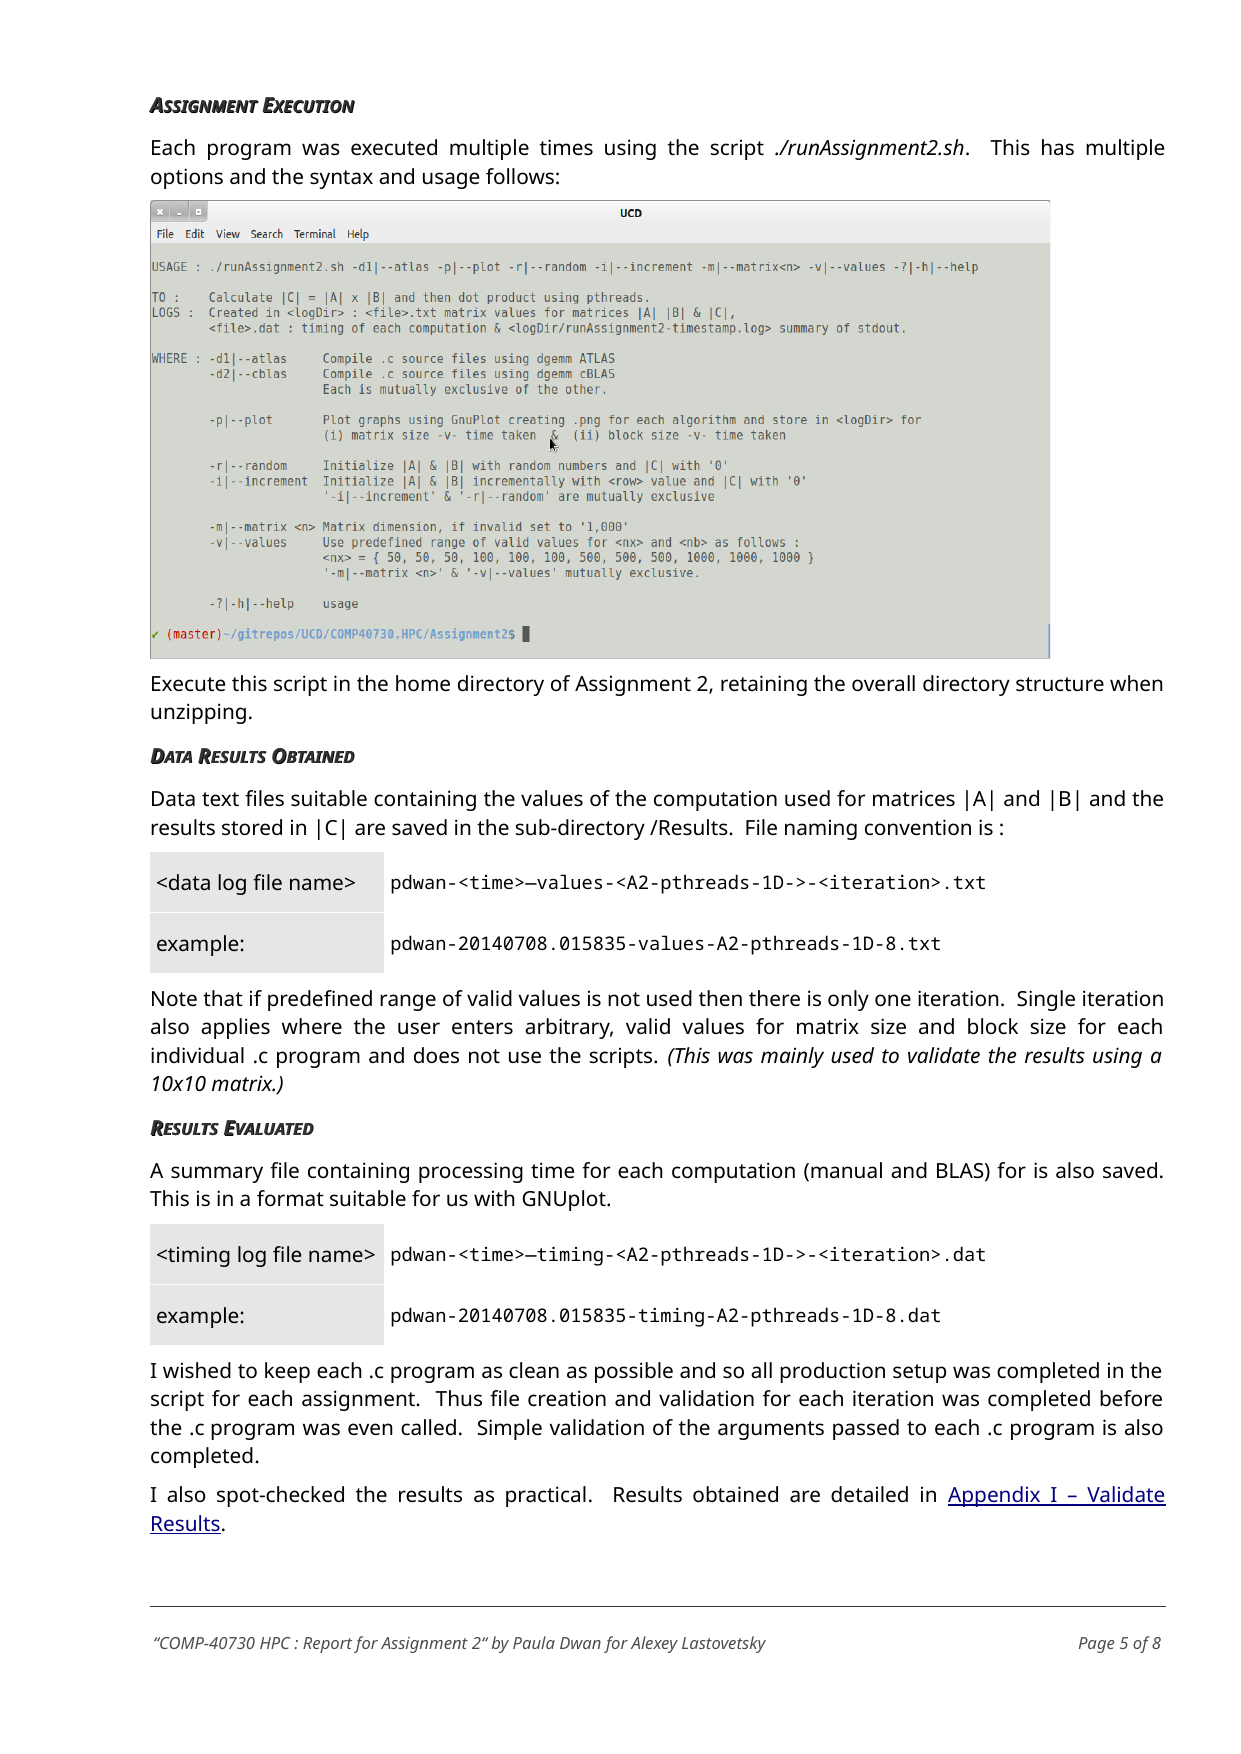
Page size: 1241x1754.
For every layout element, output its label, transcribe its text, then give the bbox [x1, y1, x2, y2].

table_header pdwan-<time>—timing-<A2-pthreads-1D->-<iteration>.dat [384, 1224, 1166, 1284]
picture [150, 200, 1050, 659]
text Data text files suitable containing the values of the computation used for matrices |A| and |B| and the results stored in |C| are saved in the sub-directory /Results. File naming convention is : [150, 784, 1166, 841]
text Execute this script in the home directory of Assignment 2, retaining the overall directory structure when unzipping. [150, 669, 1166, 726]
table_cell example: [150, 1285, 384, 1345]
text Each program was executed multiple times using the script ./runAssignment2.sh. This has multiple options and the syntax and usage follows: [150, 133, 1166, 190]
table_header <data log file name> [150, 852, 384, 912]
text I also spot-checked the results as practical. Results obtained are detailed in Appendix I – Validate Results. [150, 1480, 1166, 1537]
table_header <timing log file name> [150, 1224, 384, 1284]
text Note that if predefined range of valid values is not used then there is only one iteration. Single iteration also applies where the user enters arbitrary, valid values for matrix size and block size for each individual .c program and does not use the scripts. (This was mainly used to validate the results using a 10x10 matrix.) [150, 984, 1166, 1098]
subtitle Assignment Execution [150, 90, 1166, 118]
subtitle Data Results Obtained [150, 741, 1166, 769]
subtitle Results Evaluated [150, 1113, 1166, 1141]
table_header pdwan-<time>—values-<A2-pthreads-1D->-<iteration>.txt [384, 852, 1166, 912]
table_cell example: [150, 913, 384, 973]
table_cell pdwan-20140708.015835-values-A2-pthreads-1D-8.txt [384, 913, 1166, 973]
text A summary file containing processing time for each computation (manual and BLAS) for is also saved. This is in a format suitable for us with GNUplot. [150, 1156, 1166, 1213]
text I wished to keep each .c program as clean as possible and so all production setup was completed in the script for each assignment. Thus file creation and validation for each iteration was completed before the .c program was even called. Simple validation of the arguments passed to each .c program is also completed. [150, 1356, 1166, 1470]
table_cell pdwan-20140708.015835-timing-A2-pthreads-1D-8.dat [384, 1285, 1166, 1345]
